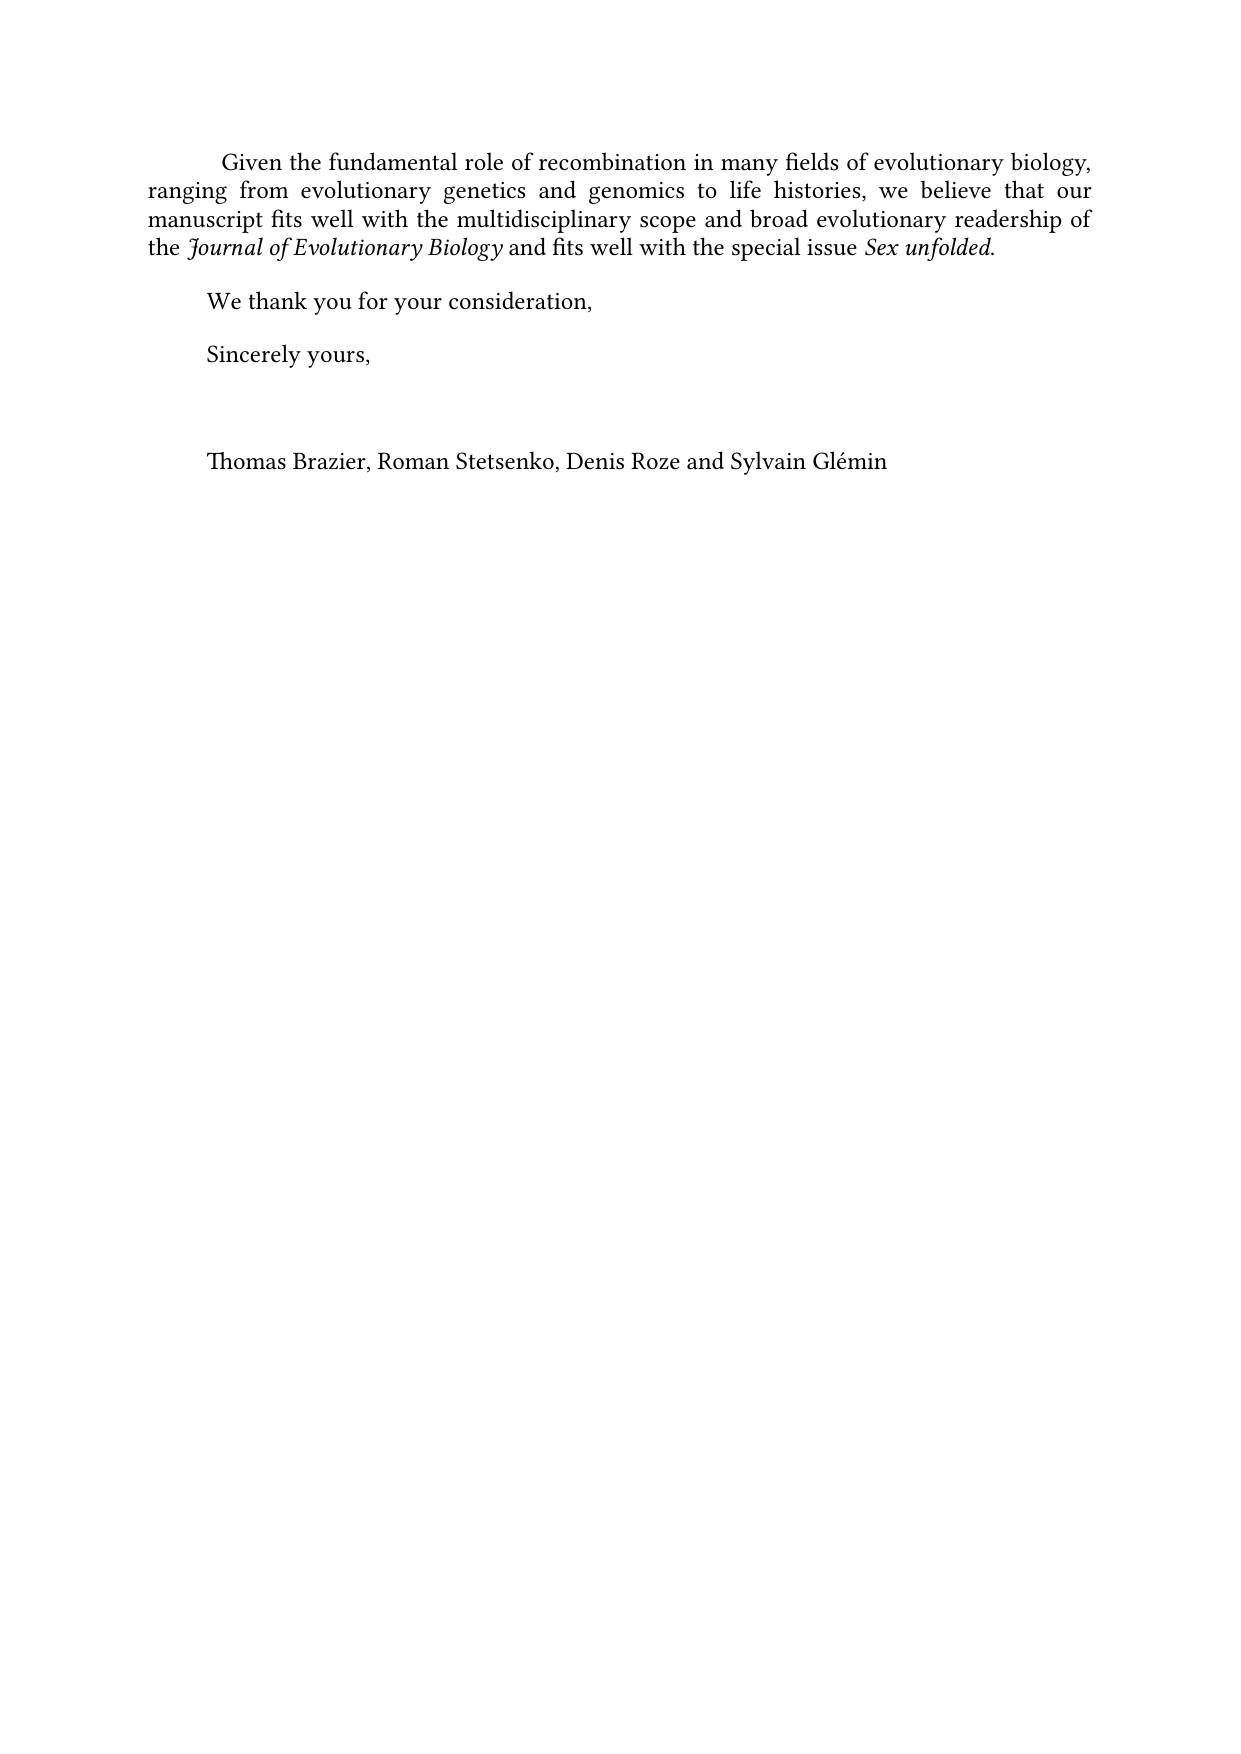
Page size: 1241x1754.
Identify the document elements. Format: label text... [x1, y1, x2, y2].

text Thomas Brazier, Roman Stetsenko, Denis Roze and Sylvain Glémin [148, 447, 1093, 476]
text We thank you for your consideration, [148, 287, 1093, 315]
text Given the fundamental role of recombination in many fields of evolutionary biology, ranging from evolutionary genetics and genomics to life histories, we believe that our manuscript fits well with the multidisciplinary scope and broad evolutionary readership of the Journal of Evolutionary Biology and fits well with the special issue Sex unfolded. [148, 148, 1093, 262]
text Sincerely yours, [148, 340, 1093, 369]
